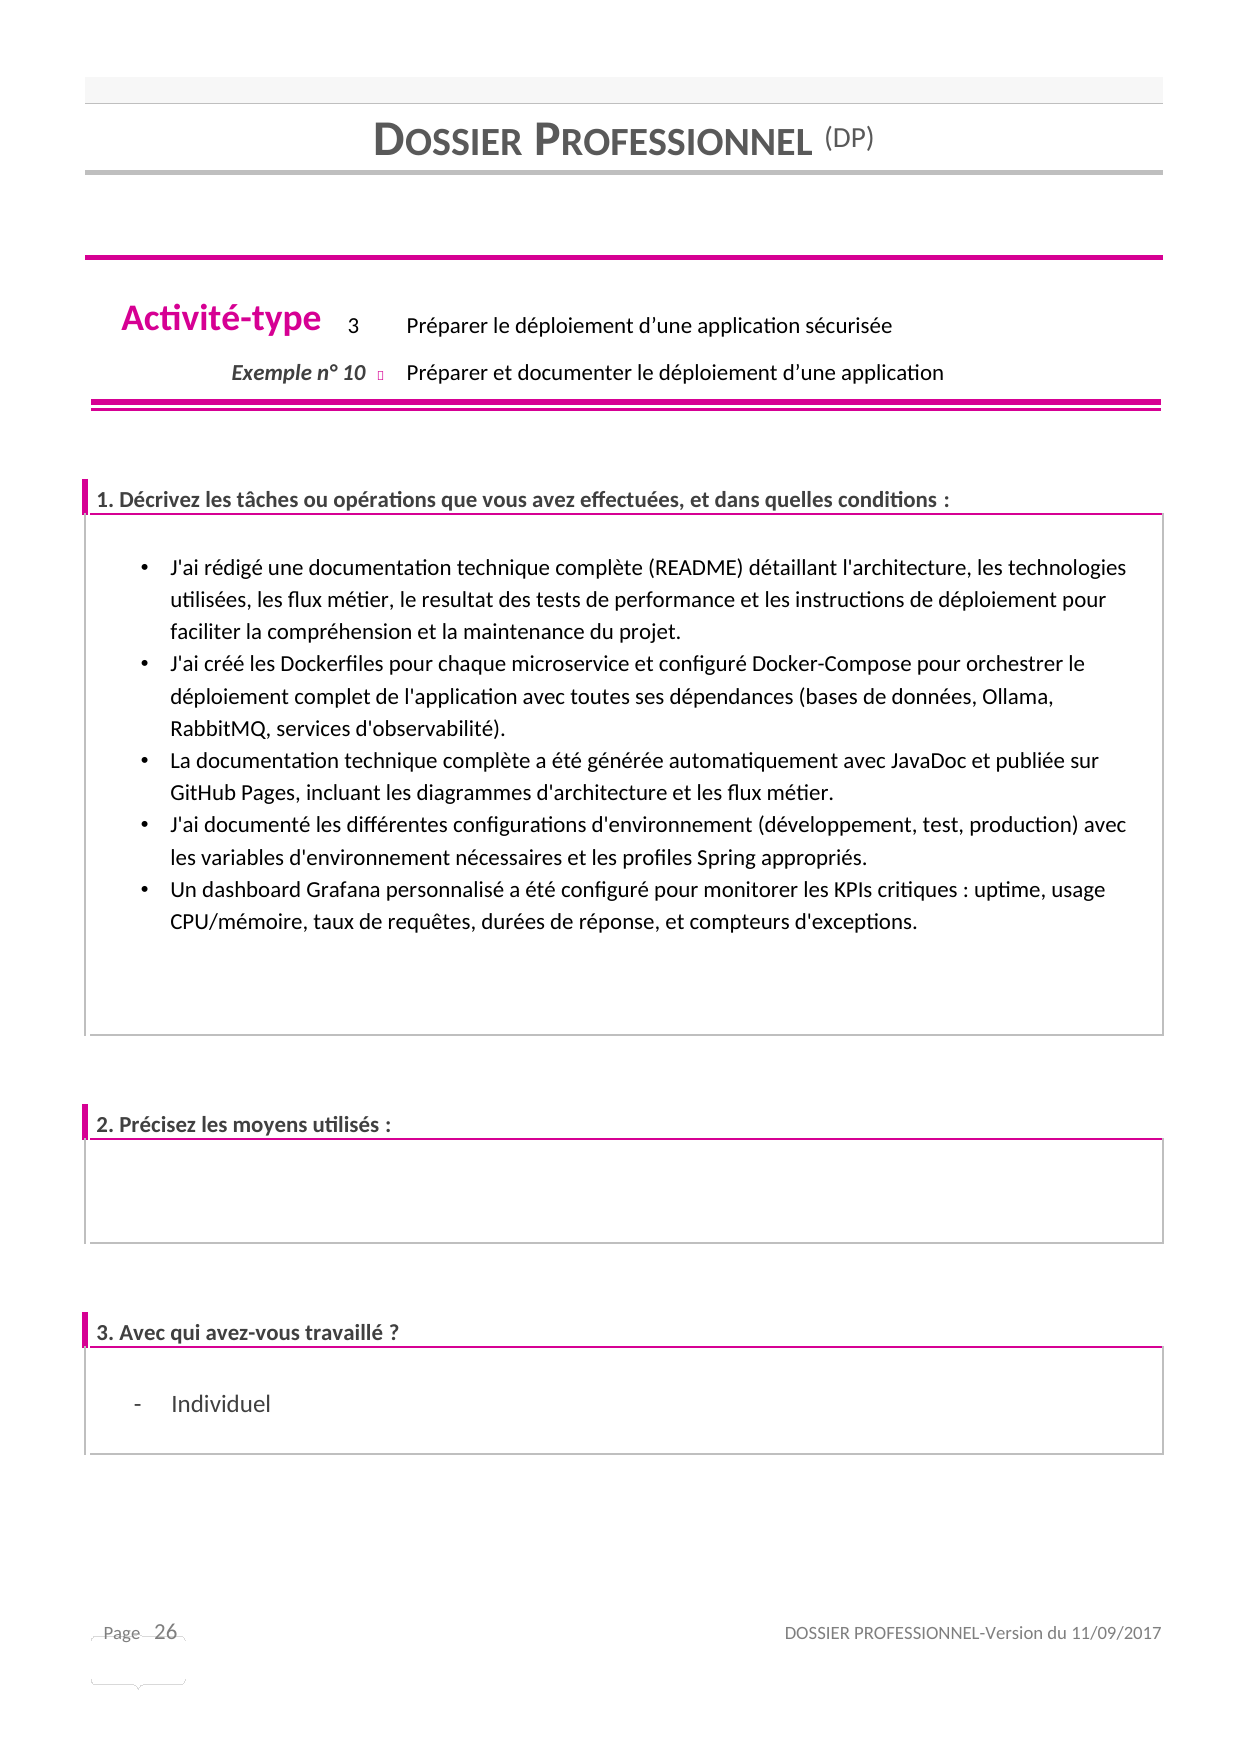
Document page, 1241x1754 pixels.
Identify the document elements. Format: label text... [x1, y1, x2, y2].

table_cell J'ai rédigé une documentation technique complète (README) détaillant l'architecture, les technologies utilisées, les flux métier, le resultat des tests de performance et les instructions de déploiement pour faciliter la compréhension et la maintenance du projet. J'ai créé les Dockerfiles pour chaque microservice et configuré Docker-Compose pour orchestrer le déploiement complet de l'application avec toutes ses dépendances (bases de données, Ollama, RabbitMQ, services d'observabilité). La documentation technique complète a été générée automatiquement avec JavaDoc et publiée sur GitHub Pages, incluant les diagrammes d'architecture et les flux métier. J'ai documenté les différentes configurations d'environnement (développement, test, production) avec les variables d'environnement nécessaires et les profiles Spring appropriés. Un dashboard Grafana personnalisé a été configuré pour monitorer les KPIs critiques : uptime, usage CPU/mémoire, taux de requêtes, durées de réponse, et compteurs d'exceptions. [86, 513, 1162, 1000]
table_cell Préparer et documenter le déploiement d’une application [395, 340, 1163, 398]
table_cell [85, 1242, 1163, 1278]
table_cell [86, 1174, 1162, 1208]
table_header Activité-type [85, 288, 336, 339]
table_cell [85, 1453, 1104, 1489]
table_cell Exemple n° 10  [85, 340, 395, 398]
table_cell [85, 1070, 1163, 1104]
table_cell [86, 1419, 1162, 1453]
table_cell [86, 1138, 1162, 1174]
table_cell [85, 1278, 1163, 1312]
table_cell [86, 1208, 1162, 1242]
table_cell [86, 1346, 1162, 1382]
table_header Préparer le déploiement d’une application sécurisée [395, 288, 1163, 339]
table_cell 3. Avec qui avez-vous travaillé ? [88, 1312, 1163, 1346]
table_cell [85, 445, 1163, 479]
table_cell Individuel [86, 1382, 1162, 1419]
table_cell [85, 399, 1163, 445]
table_cell 1. Décrivez les tâches ou opérations que vous avez effectuées, et dans quelles conditions : [88, 479, 1163, 513]
table_cell [85, 1034, 1104, 1070]
table_cell [1104, 1455, 1163, 1489]
table_header 3 [336, 288, 395, 339]
table_cell [86, 1000, 1162, 1034]
table_cell 2. Précisez les moyens utilisés : [88, 1104, 1163, 1138]
table_cell [1104, 1036, 1163, 1070]
